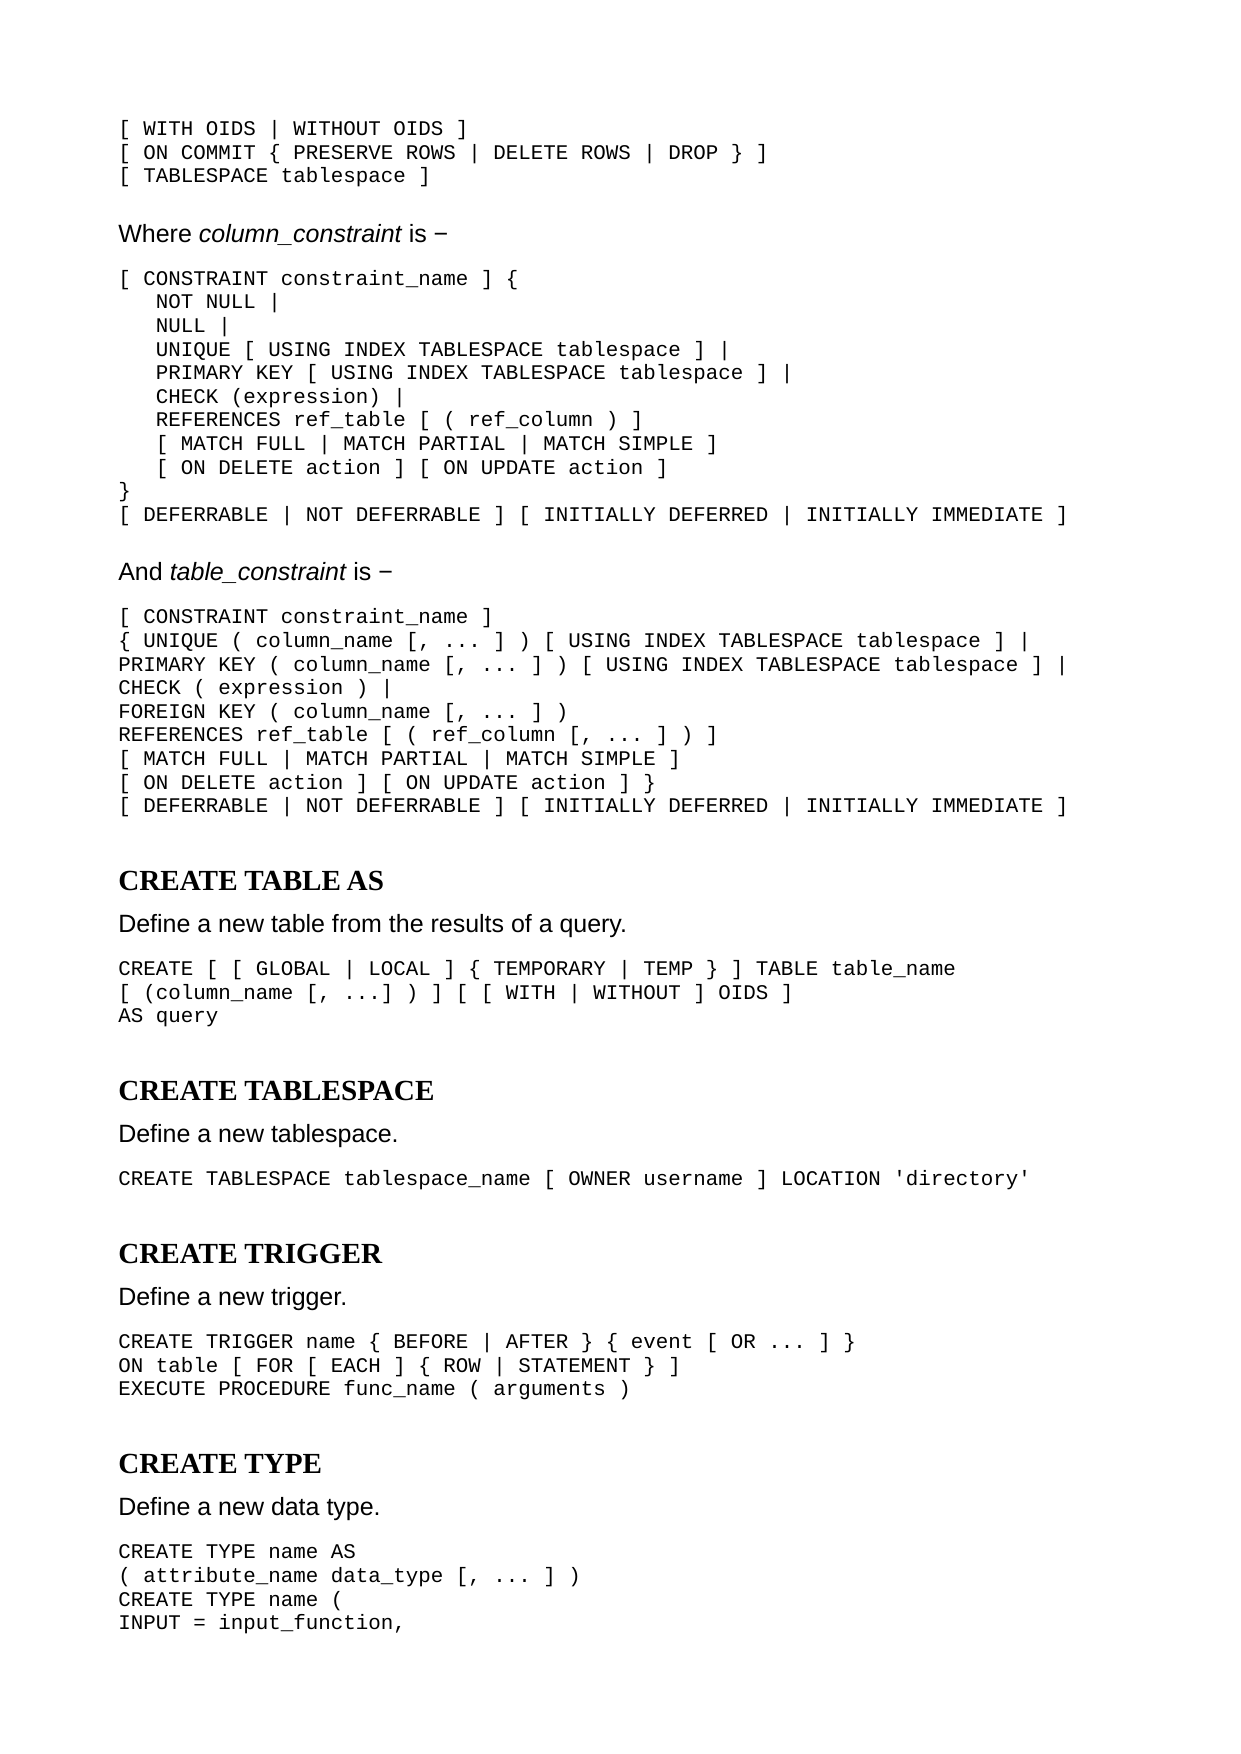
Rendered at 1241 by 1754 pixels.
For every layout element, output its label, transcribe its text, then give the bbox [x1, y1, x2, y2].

text CREATE TRIGGER name { BEFORE | AFTER } { event [ OR ... ] } [118, 1331, 1122, 1355]
subtitle CREATE TABLESPACE [118, 1073, 1122, 1107]
text CHECK (expression) | [118, 386, 1122, 409]
text PRIMARY KEY ( column_name [, ... ] ) [ USING INDEX TABLESPACE tablespace ] | [118, 653, 1122, 677]
text [ CONSTRAINT constraint_name ] { [118, 268, 1122, 291]
text Define a new data type. [118, 1492, 1122, 1521]
text CREATE TYPE name AS [118, 1541, 1122, 1565]
text Define a new trigger. [118, 1282, 1122, 1311]
text REFERENCES ref_table [ ( ref_column ) ] [118, 409, 1122, 433]
text Define a new table from the results of a query. [118, 909, 1122, 938]
text [ WITH OIDS | WITHOUT OIDS ] [118, 118, 1122, 142]
subtitle CREATE TRIGGER [118, 1236, 1122, 1269]
text [ ON DELETE action ] [ ON UPDATE action ] } [118, 772, 1122, 795]
text And table_constraint is − [118, 557, 1122, 586]
text CREATE TYPE name ( [118, 1588, 1122, 1612]
text [ DEFERRABLE | NOT DEFERRABLE ] [ INITIALLY DEFERRED | INITIALLY IMMEDIATE ] [118, 795, 1122, 819]
text INPUT = input_function, [118, 1612, 1122, 1636]
text [ ON COMMIT { PRESERVE ROWS | DELETE ROWS | DROP } ] [118, 142, 1122, 165]
text NOT NULL | [118, 291, 1122, 315]
text Define a new tablespace. [118, 1119, 1122, 1148]
text CREATE TABLESPACE tablespace_name [ OWNER username ] LOCATION 'directory' [118, 1168, 1122, 1192]
text CREATE [ [ GLOBAL | LOCAL ] { TEMPORARY | TEMP } ] TABLE table_name [118, 958, 1122, 982]
text CHECK ( expression ) | [118, 677, 1122, 701]
text } [118, 480, 1122, 504]
text Where column_constraint is − [118, 218, 1122, 247]
text [ MATCH FULL | MATCH PARTIAL | MATCH SIMPLE ] [118, 748, 1122, 772]
text [ ON DELETE action ] [ ON UPDATE action ] [118, 457, 1122, 480]
text EXECUTE PROCEDURE func_name ( arguments ) [118, 1378, 1122, 1402]
text { UNIQUE ( column_name [, ... ] ) [ USING INDEX TABLESPACE tablespace ] | [118, 630, 1122, 653]
text [ CONSTRAINT constraint_name ] [118, 606, 1122, 630]
text NULL | [118, 315, 1122, 338]
text FOREIGN KEY ( column_name [, ... ] ) [118, 701, 1122, 724]
text PRIMARY KEY [ USING INDEX TABLESPACE tablespace ] | [118, 362, 1122, 386]
text UNIQUE [ USING INDEX TABLESPACE tablespace ] | [118, 338, 1122, 362]
text [ MATCH FULL | MATCH PARTIAL | MATCH SIMPLE ] [118, 433, 1122, 457]
text AS query [118, 1006, 1122, 1029]
text [ DEFERRABLE | NOT DEFERRABLE ] [ INITIALLY DEFERRED | INITIALLY IMMEDIATE ] [118, 504, 1122, 528]
text ( attribute_name data_type [, ... ] ) [118, 1565, 1122, 1588]
text REFERENCES ref_table [ ( ref_column [, ... ] ) ] [118, 724, 1122, 748]
subtitle CREATE TABLE AS [118, 863, 1122, 897]
text [ TABLESPACE tablespace ] [118, 165, 1122, 189]
text ON table [ FOR [ EACH ] { ROW | STATEMENT } ] [118, 1355, 1122, 1378]
text [ (column_name [, ...] ) ] [ [ WITH | WITHOUT ] OIDS ] [118, 982, 1122, 1006]
subtitle CREATE TYPE [118, 1446, 1122, 1480]
